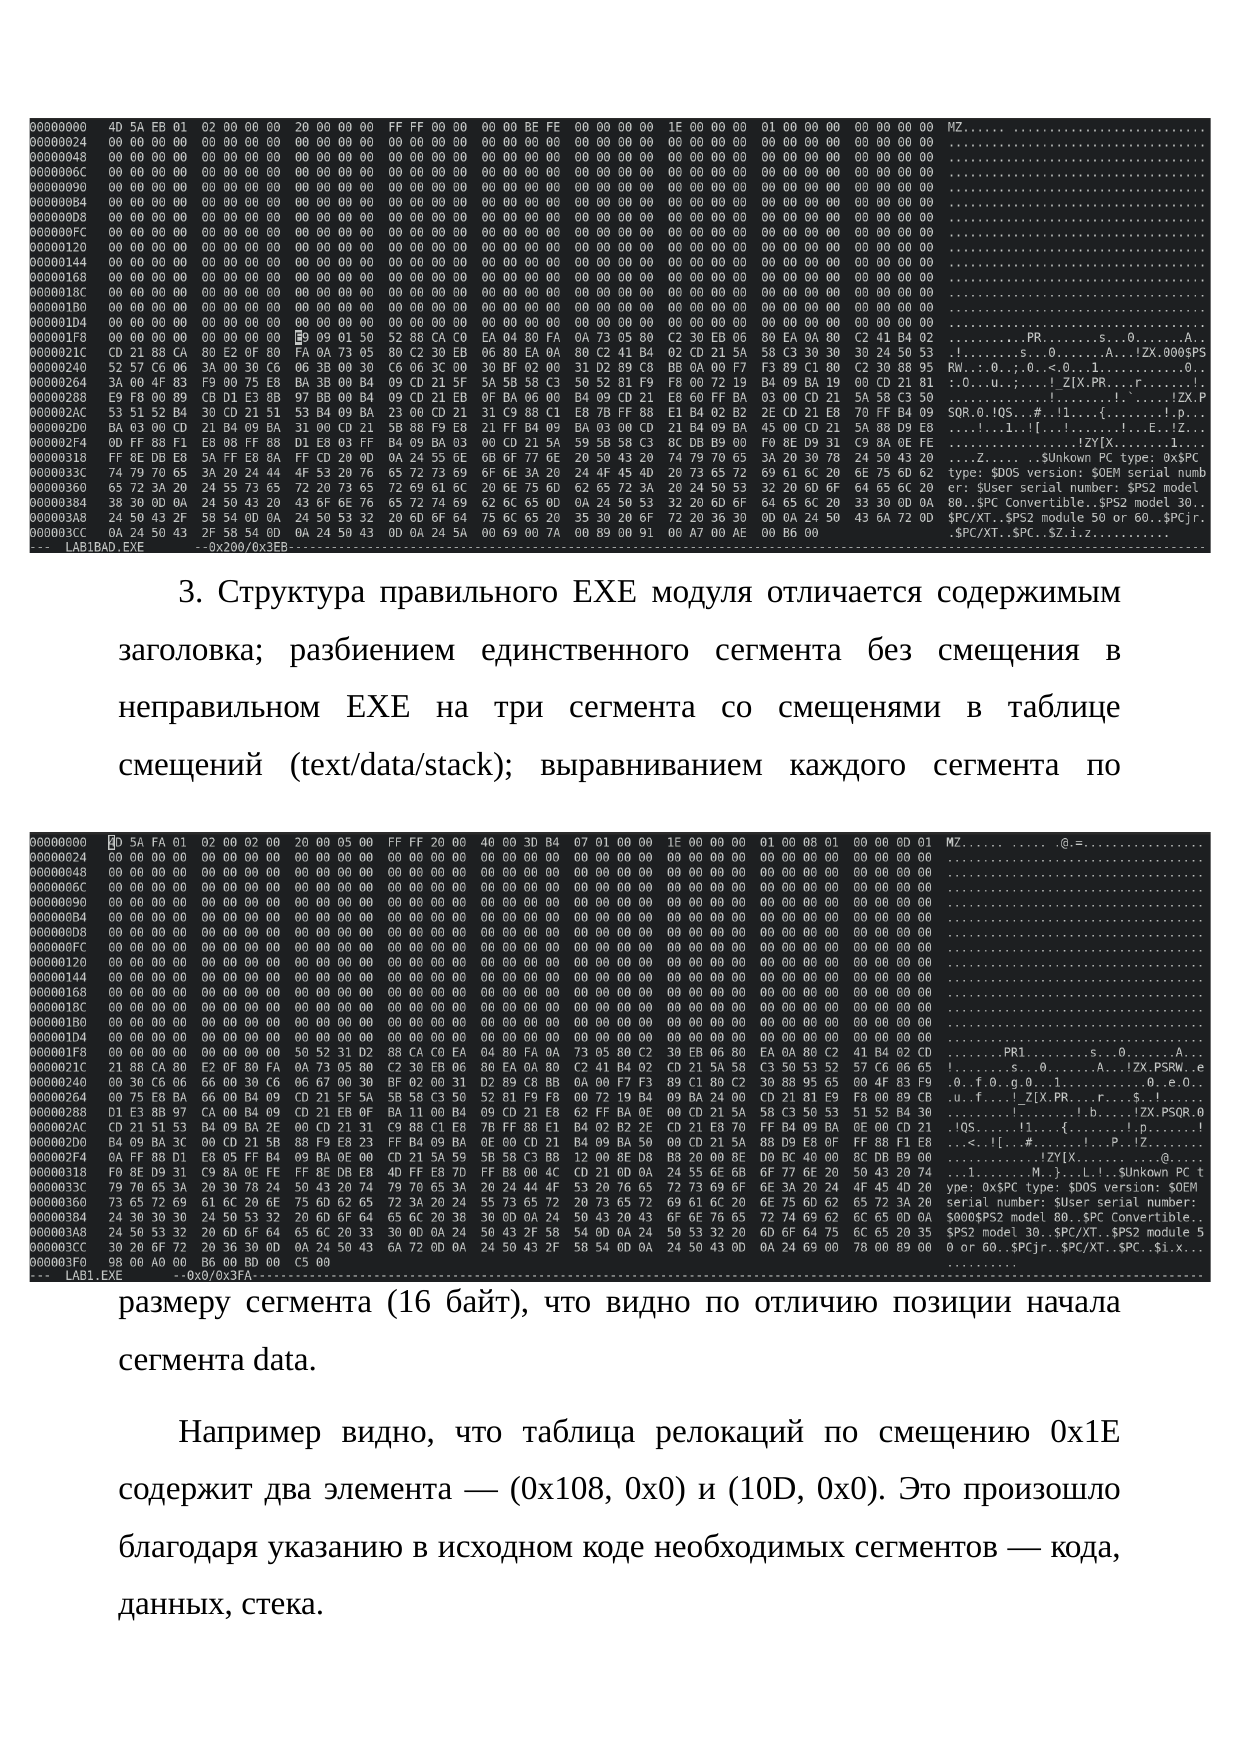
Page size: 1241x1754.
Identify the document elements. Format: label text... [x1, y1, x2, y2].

picture [29, 832, 1211, 1282]
text Например видно, что таблица релокаций по смещению 0x1E содержит два элемента — (0x108, 0x0) и (10D, 0x0). Это произошло благодаря указанию в исходном коде необходимых сегментов — кода, данных, стека. [118, 1411, 1122, 1622]
text размеру сегмента (16 байт), что видно по отличию позиции начала сегмента data. [118, 1282, 1122, 1377]
picture [29, 118, 1211, 553]
text 3. Структура правильного EXE модуля отличается содержимым заголовка; разбиением единственного сегмента без смещения в неправильном EXE на три сегмента со смещенями в таблице смещений (text/data/stack); выравниванием каждого сегмента по [118, 553, 1122, 832]
